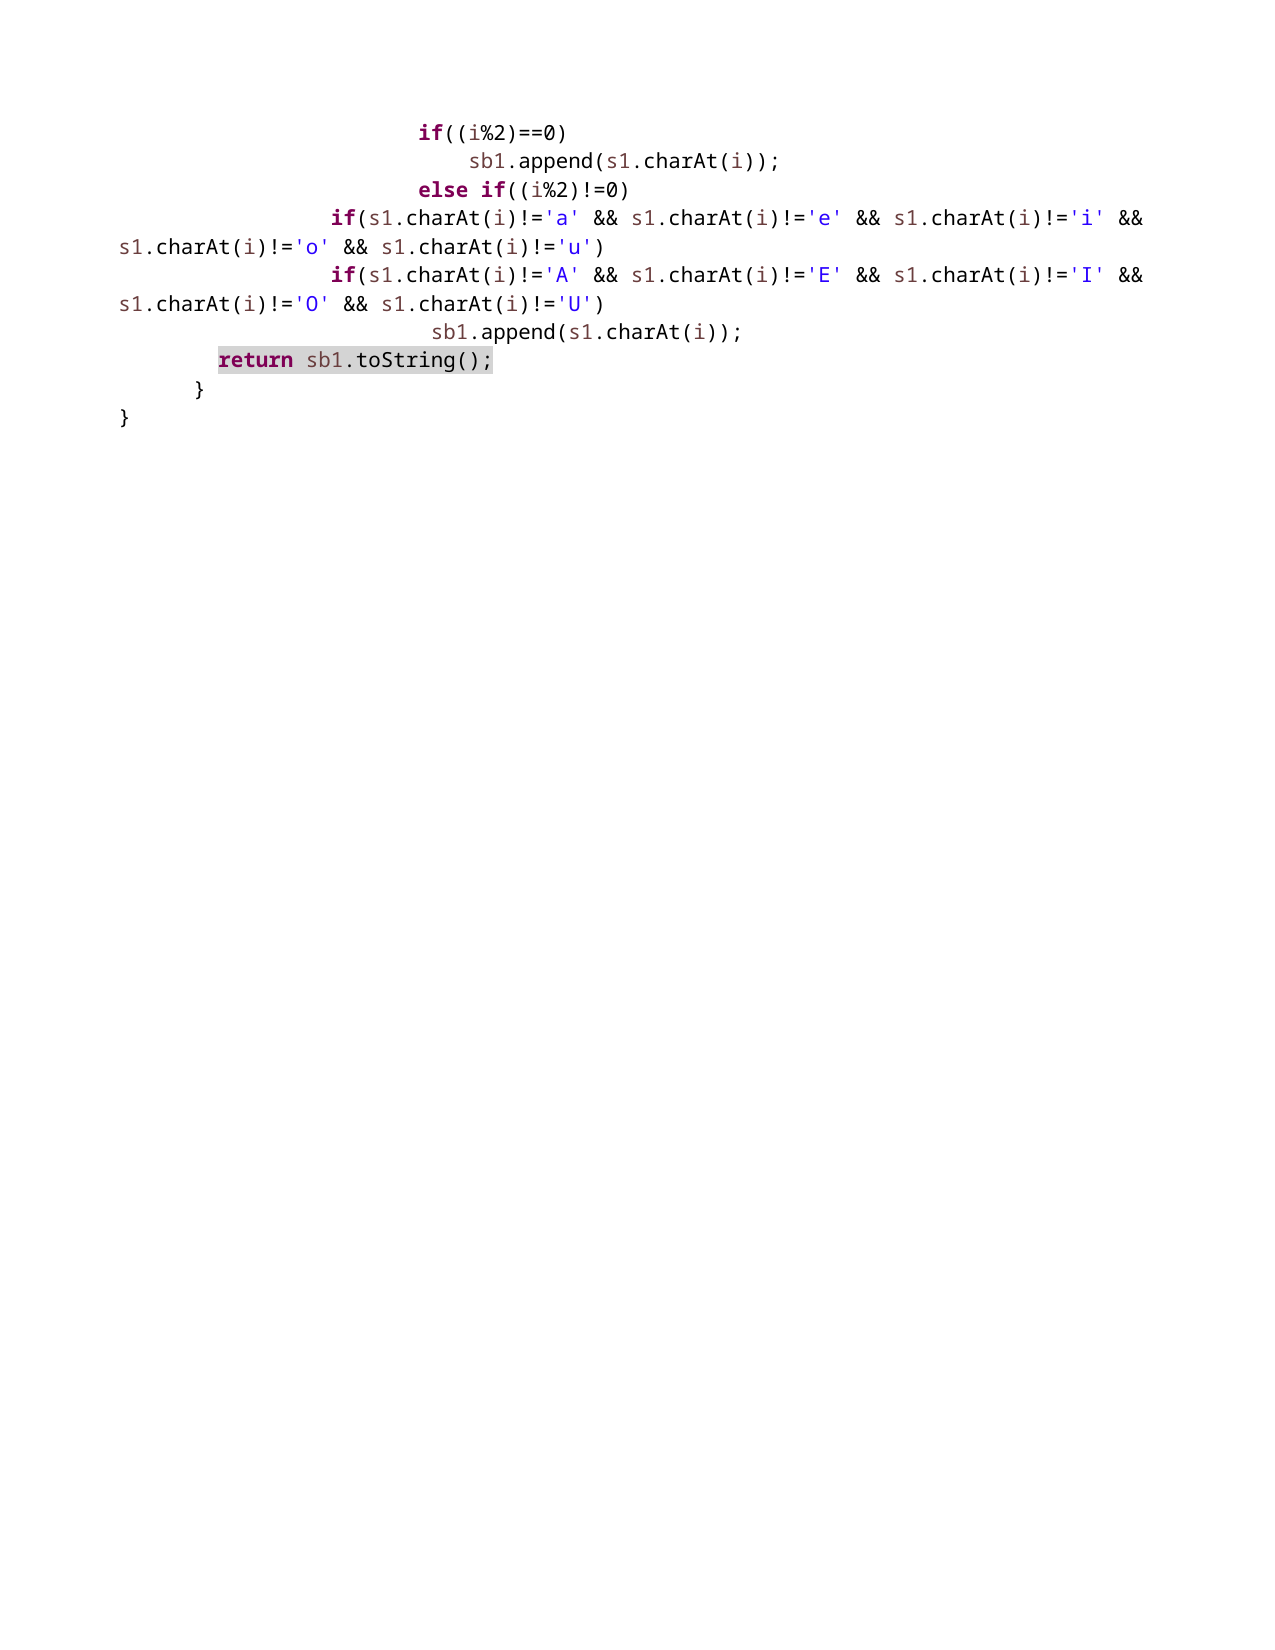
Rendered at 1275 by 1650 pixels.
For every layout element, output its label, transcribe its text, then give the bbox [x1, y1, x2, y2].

text if((i%2)==0) [118, 118, 1157, 147]
text } [118, 402, 1157, 431]
text sb1.append(s1.charAt(i)); [118, 147, 1157, 175]
text else if((i%2)!=0) [118, 175, 1157, 203]
text sb1.append(s1.charAt(i)); [118, 317, 1157, 346]
text if(s1.charAt(i)!='A' && s1.charAt(i)!='E' && s1.charAt(i)!='I' && s1.charAt(i)!='O' && s1.charAt(i)!='U') [118, 260, 1157, 317]
text return sb1.toString(); [118, 346, 1157, 374]
text } [118, 374, 1157, 402]
text if(s1.charAt(i)!='a' && s1.charAt(i)!='e' && s1.charAt(i)!='i' && s1.charAt(i)!='o' && s1.charAt(i)!='u') [118, 203, 1157, 260]
